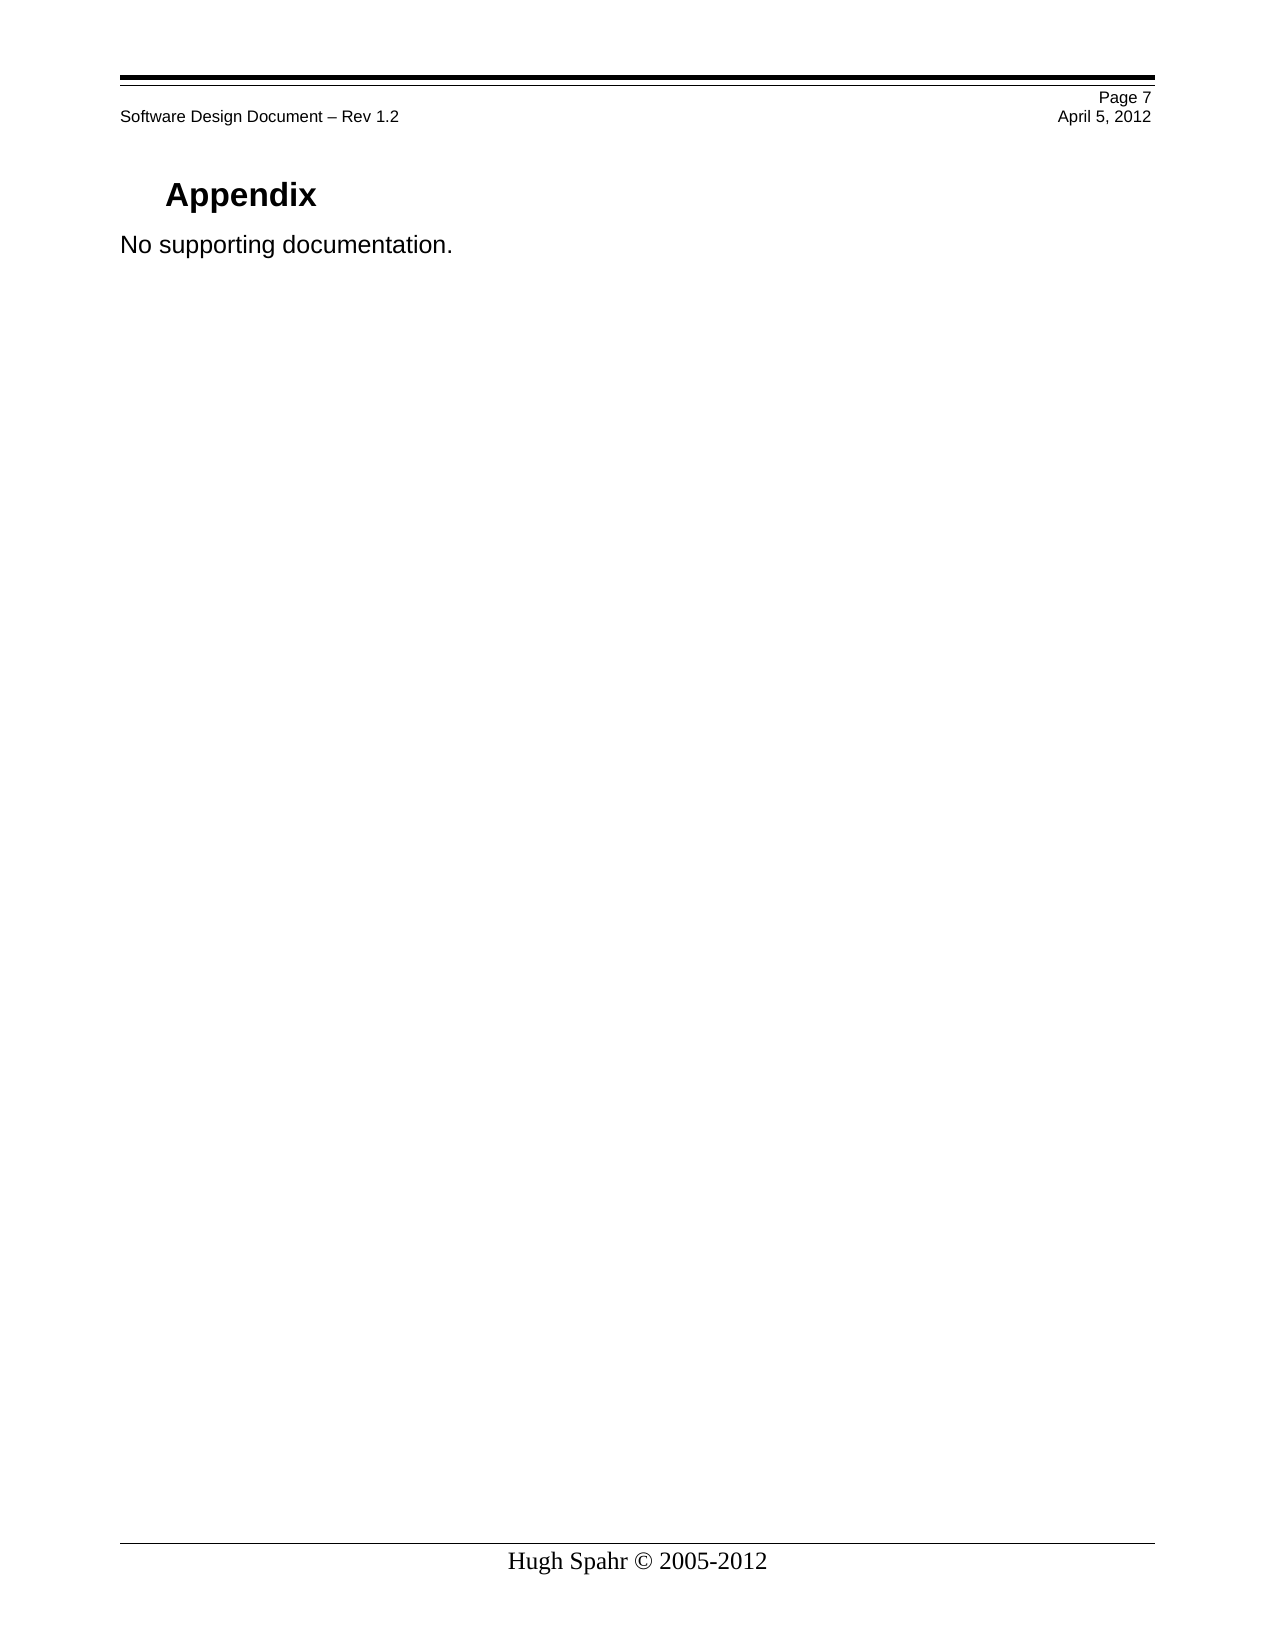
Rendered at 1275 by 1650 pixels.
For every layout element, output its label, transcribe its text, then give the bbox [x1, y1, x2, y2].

subtitle Appendix [120, 175, 1155, 213]
text No supporting documentation. [120, 230, 1155, 259]
